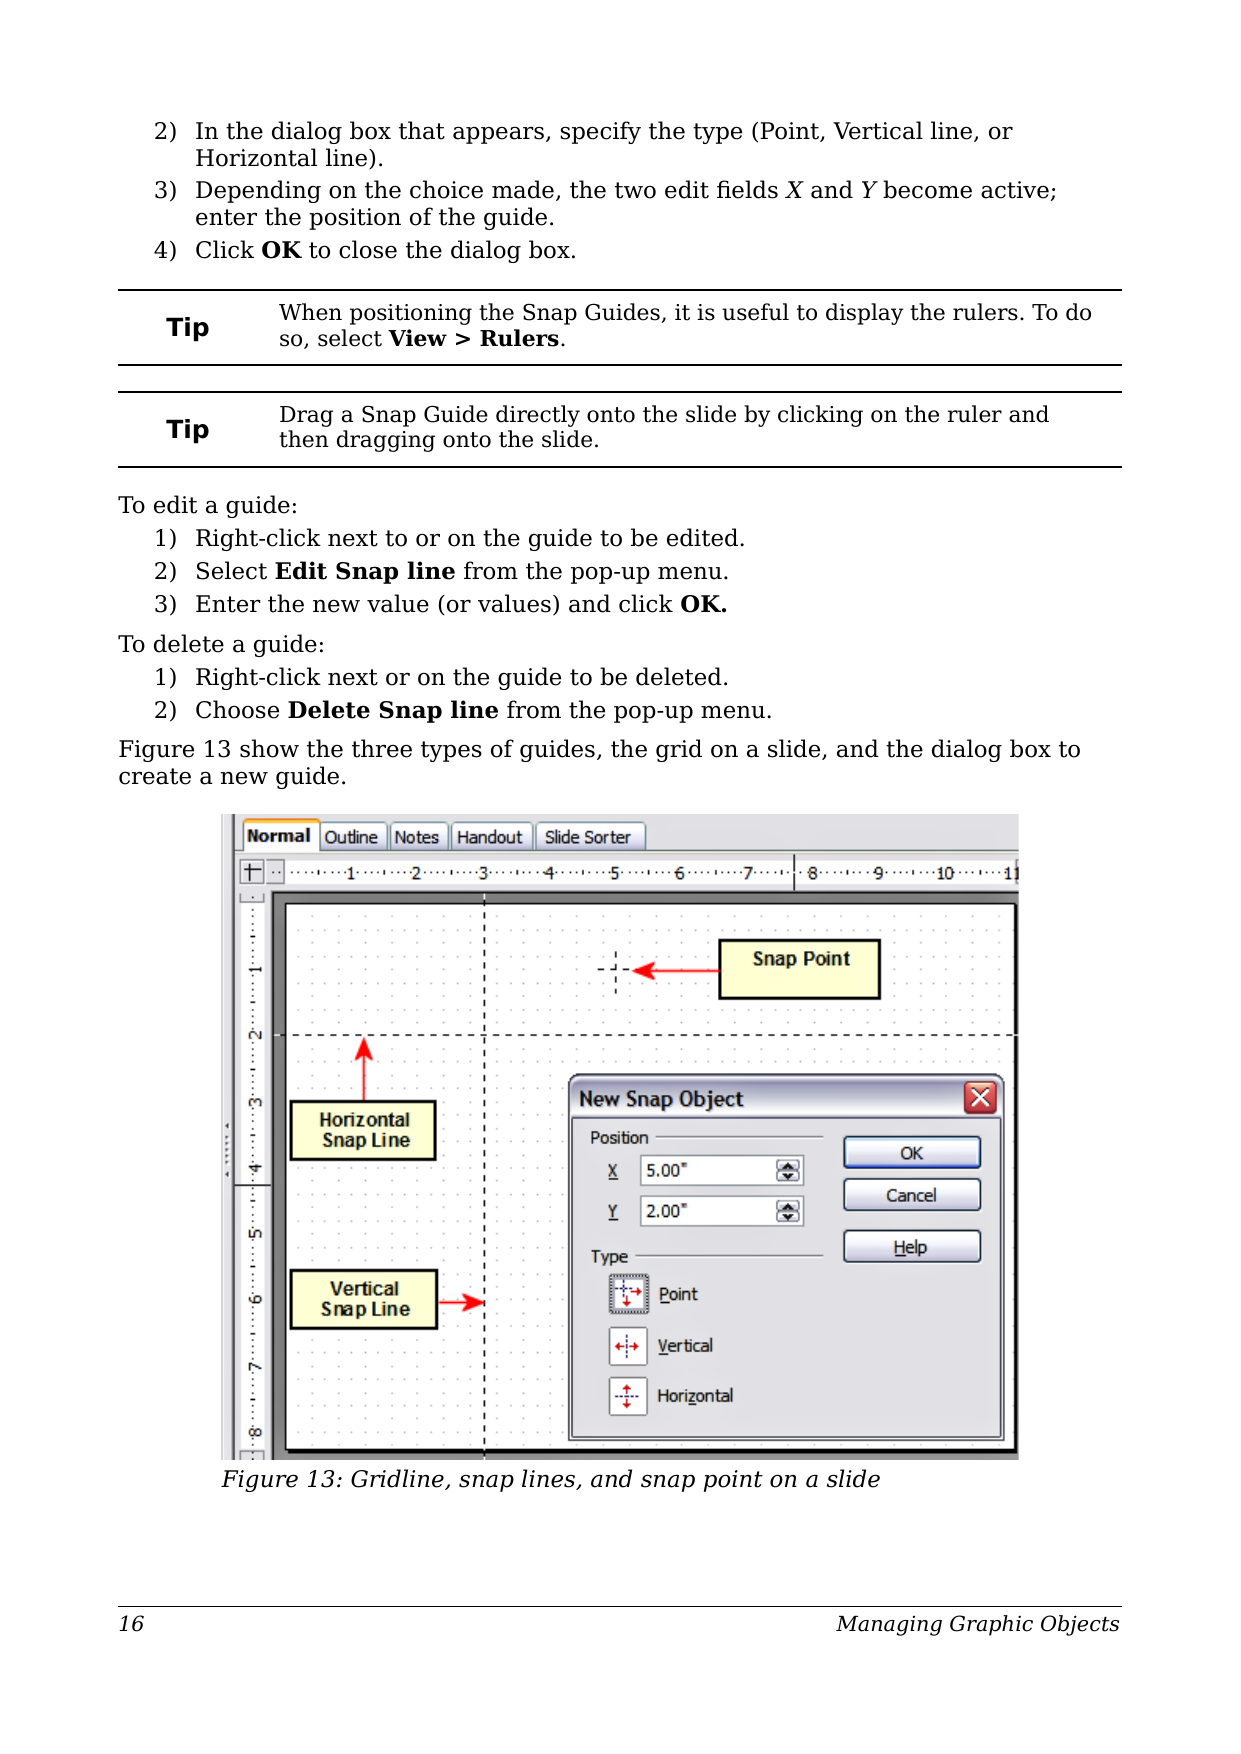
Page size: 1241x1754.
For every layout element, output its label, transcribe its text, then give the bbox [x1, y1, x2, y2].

table_header Drag a Snap Guide directly onto the slide by clicking on the ruler and then dragging onto the slide. [258, 393, 1122, 466]
text Figure 13 show the three types of guides, the grid on a slide, and the dialog box to create a new guide. [118, 736, 1122, 789]
list To edit a guide: [118, 492, 1122, 519]
list Enter the new value (or values) and click OK. [177, 591, 1122, 618]
list Depending on the choice made, the two edit fields X and Y become active; enter the position of the guide. [177, 178, 1122, 231]
picture [221, 814, 1019, 1460]
list To delete a guide: [118, 631, 1122, 657]
table_header Tip [118, 291, 257, 364]
table_header When positioning the Snap Guides, it is useful to display the rulers. To do so, select View > Rulers. [258, 291, 1122, 364]
list Click OK to close the dialog box. [177, 237, 1122, 264]
list Right-click next or on the guide to be deleted. [177, 664, 1122, 691]
table_header Tip [118, 393, 257, 466]
text Figure 13: Gridline, snap lines, and snap point on a slide [222, 1466, 1019, 1493]
list Right-click next to or on the guide to be edited. [177, 525, 1122, 552]
list Choose Delete Snap line from the pop-up menu. [177, 697, 1122, 724]
list In the dialog box that appears, specify the type (Point, Vertical line, or Horizontal line). [177, 118, 1122, 171]
list Select Edit Snap line from the pop-up menu. [177, 558, 1122, 585]
